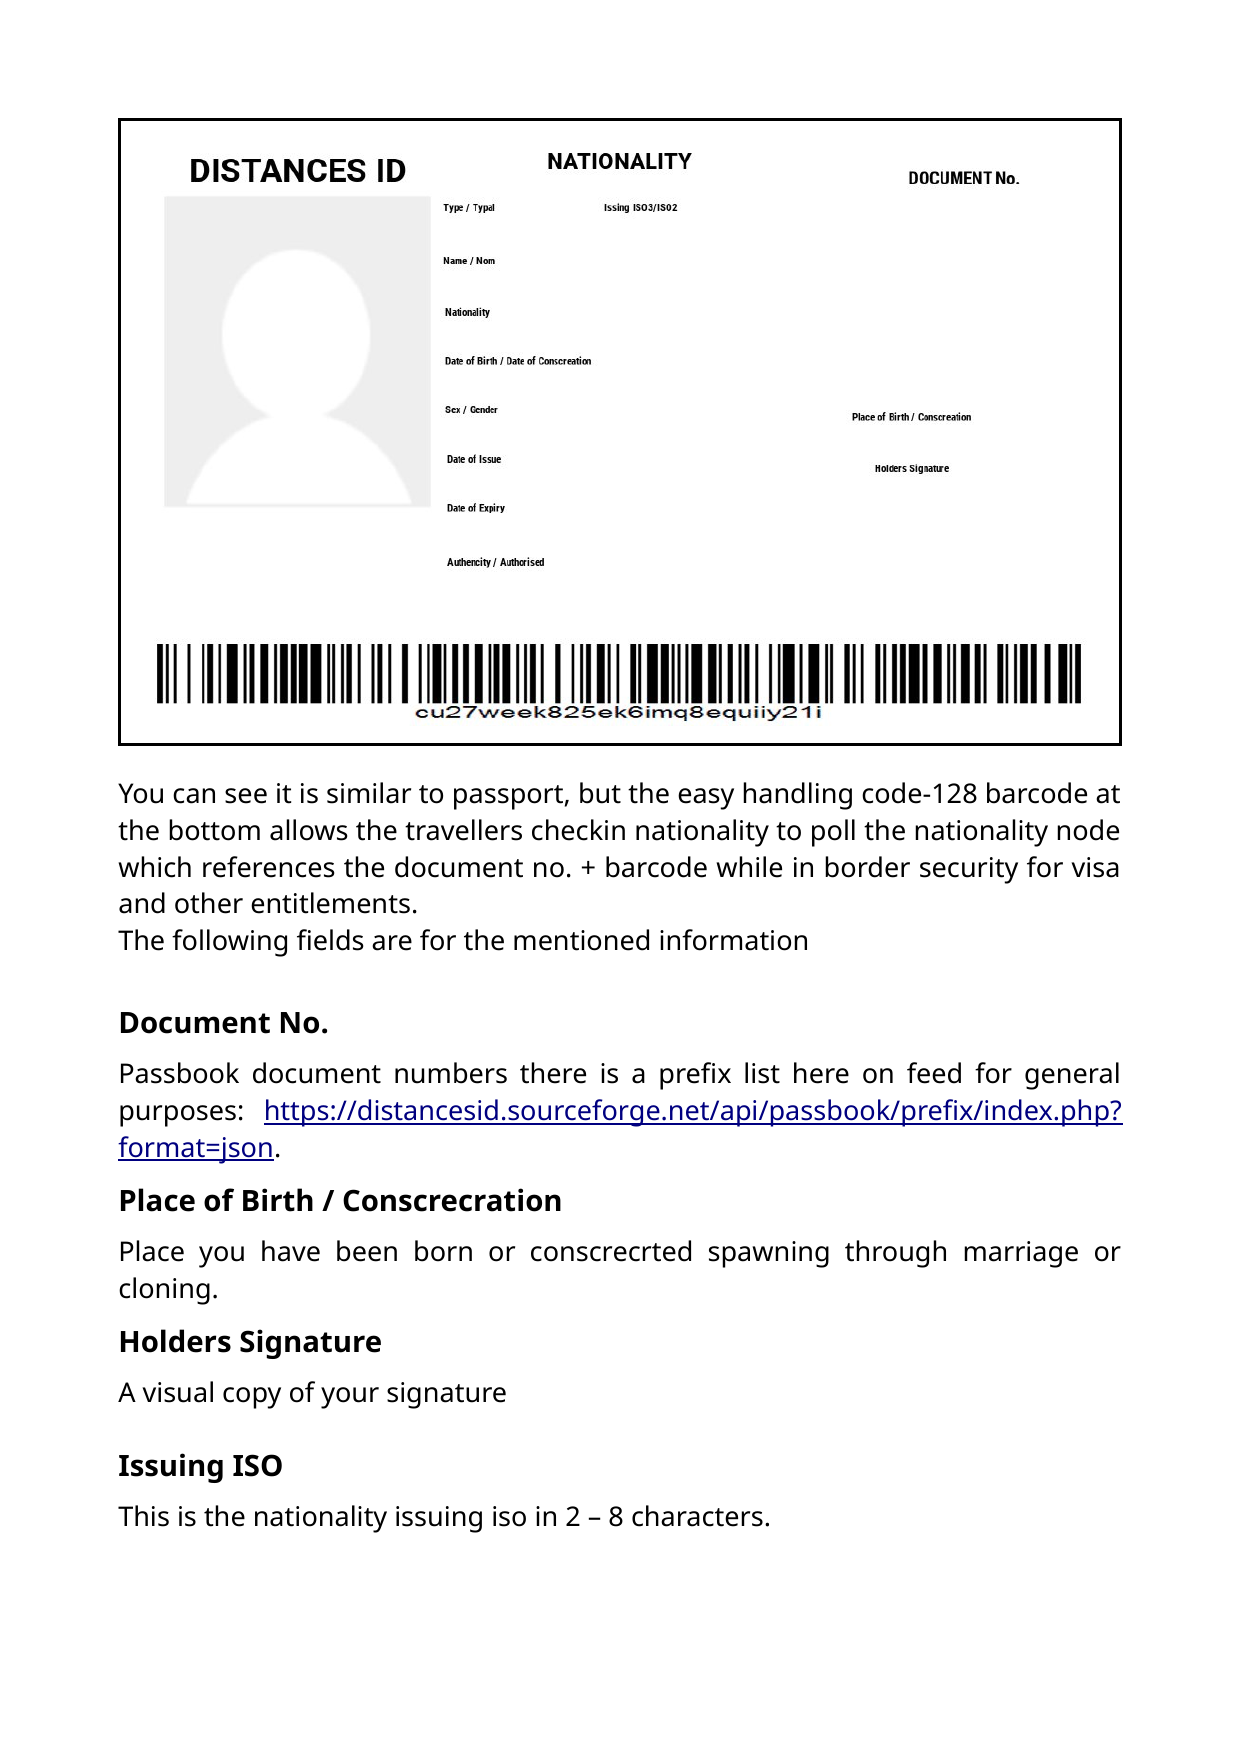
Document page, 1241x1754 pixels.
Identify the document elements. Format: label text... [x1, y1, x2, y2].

subtitle Issuing ISO [118, 1444, 1122, 1484]
text A visual copy of your signature [118, 1373, 1122, 1410]
text Passbook document numbers there is a prefix list here on feed for general purposes: https://distancesid.sourceforge.net/api/passbook/prefix/index.php?format=json. [118, 1054, 1122, 1165]
text This is the nationality issuing iso in 2 – 8 characters. [118, 1497, 1122, 1534]
subtitle Place of Birth / Conscrecration [118, 1180, 1122, 1220]
subtitle Document No. [118, 1002, 1122, 1042]
text The following fields are for the mentioned information [118, 922, 1122, 959]
text Place you have been born or conscrecrted spawning through marriage or cloning. [118, 1232, 1122, 1306]
picture [138, 138, 1102, 726]
text You can see it is similar to passport, but the easy handling code-128 barcode at the bottom allows the travellers checkin nationality to poll the nationality node which references the document no. + barcode while in border security for visa and other entitlements. [118, 774, 1122, 922]
subtitle Holders Signature [118, 1321, 1122, 1361]
